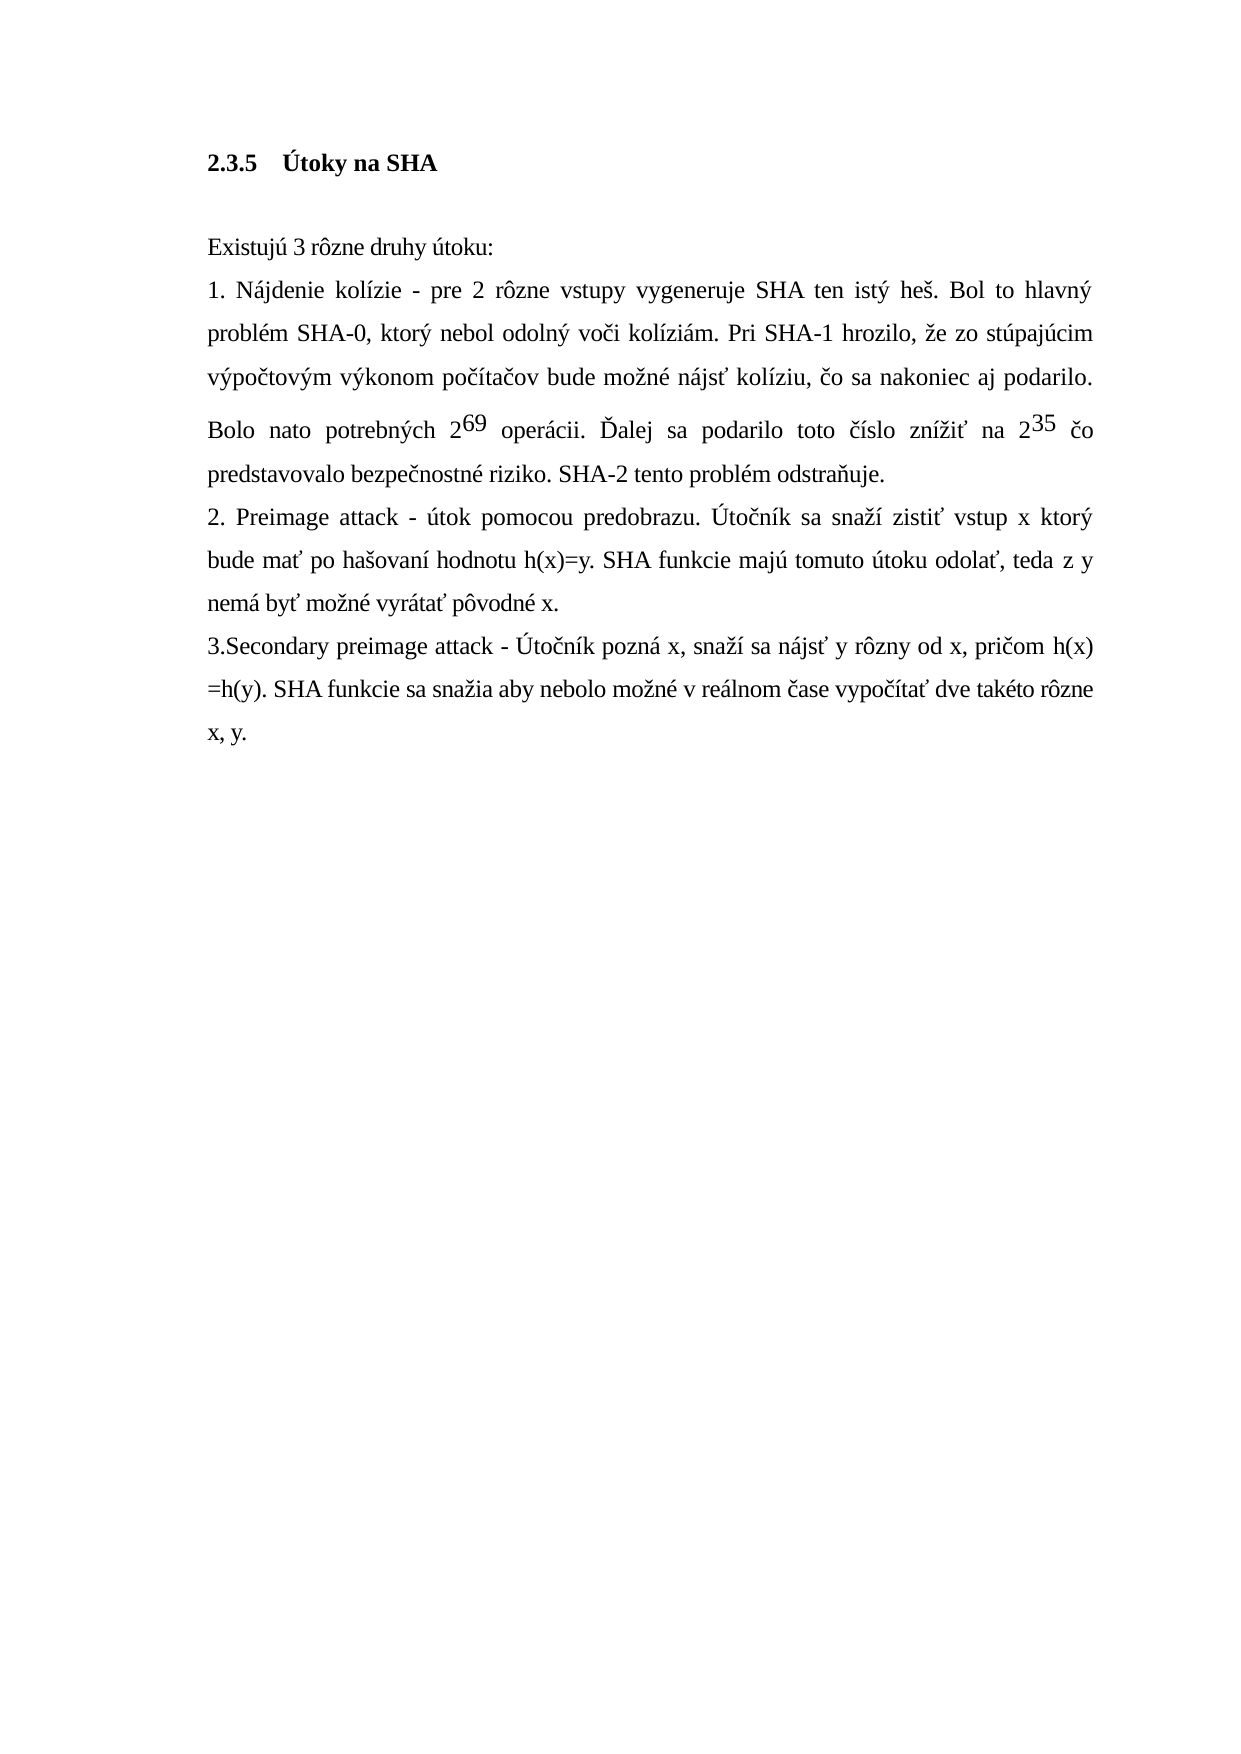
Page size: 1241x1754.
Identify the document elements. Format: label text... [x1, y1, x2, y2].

text 2. Preimage attack - útok pomocou predobrazu. Útočník sa snaží zistiť vstup x ktorý bude mať po hašovaní hodnotu h(x)=y. SHA funkcie majú tomuto útoku odolať, teda z y nemá byť možné vyrátať pôvodné x. [207, 502, 1093, 617]
text 1. Nájdenie kolízie - pre 2 rôzne vstupy vygeneruje SHA ten istý heš. Bol to hlavný problém SHA-0, ktorý nebol odolný voči kolíziám. Pri SHA-1 hrozilo, že zo stúpajúcim výpočtovým výkonom počítačov bude možné nájsť kolíziu, čo sa nakoniec aj podarilo. Bolo nato potrebných 269 operácii. Ďalej sa podarilo toto číslo znížiť na 235 čo predstavovalo bezpečnostné riziko. SHA-2 tento problém odstraňuje. [207, 275, 1093, 487]
subtitle Útoky na SHA [207, 148, 1093, 177]
text Existujú 3 rôzne druhy útoku: [207, 232, 568, 261]
text 3.Secondary preimage attack - Útočník pozná x, snaží sa nájsť y rôzny od x, pričom h(x) =h(y). SHA funkcie sa snažia aby nebolo možné v reálnom čase vypočítať dve takéto rôzne x, y. [207, 631, 1093, 746]
